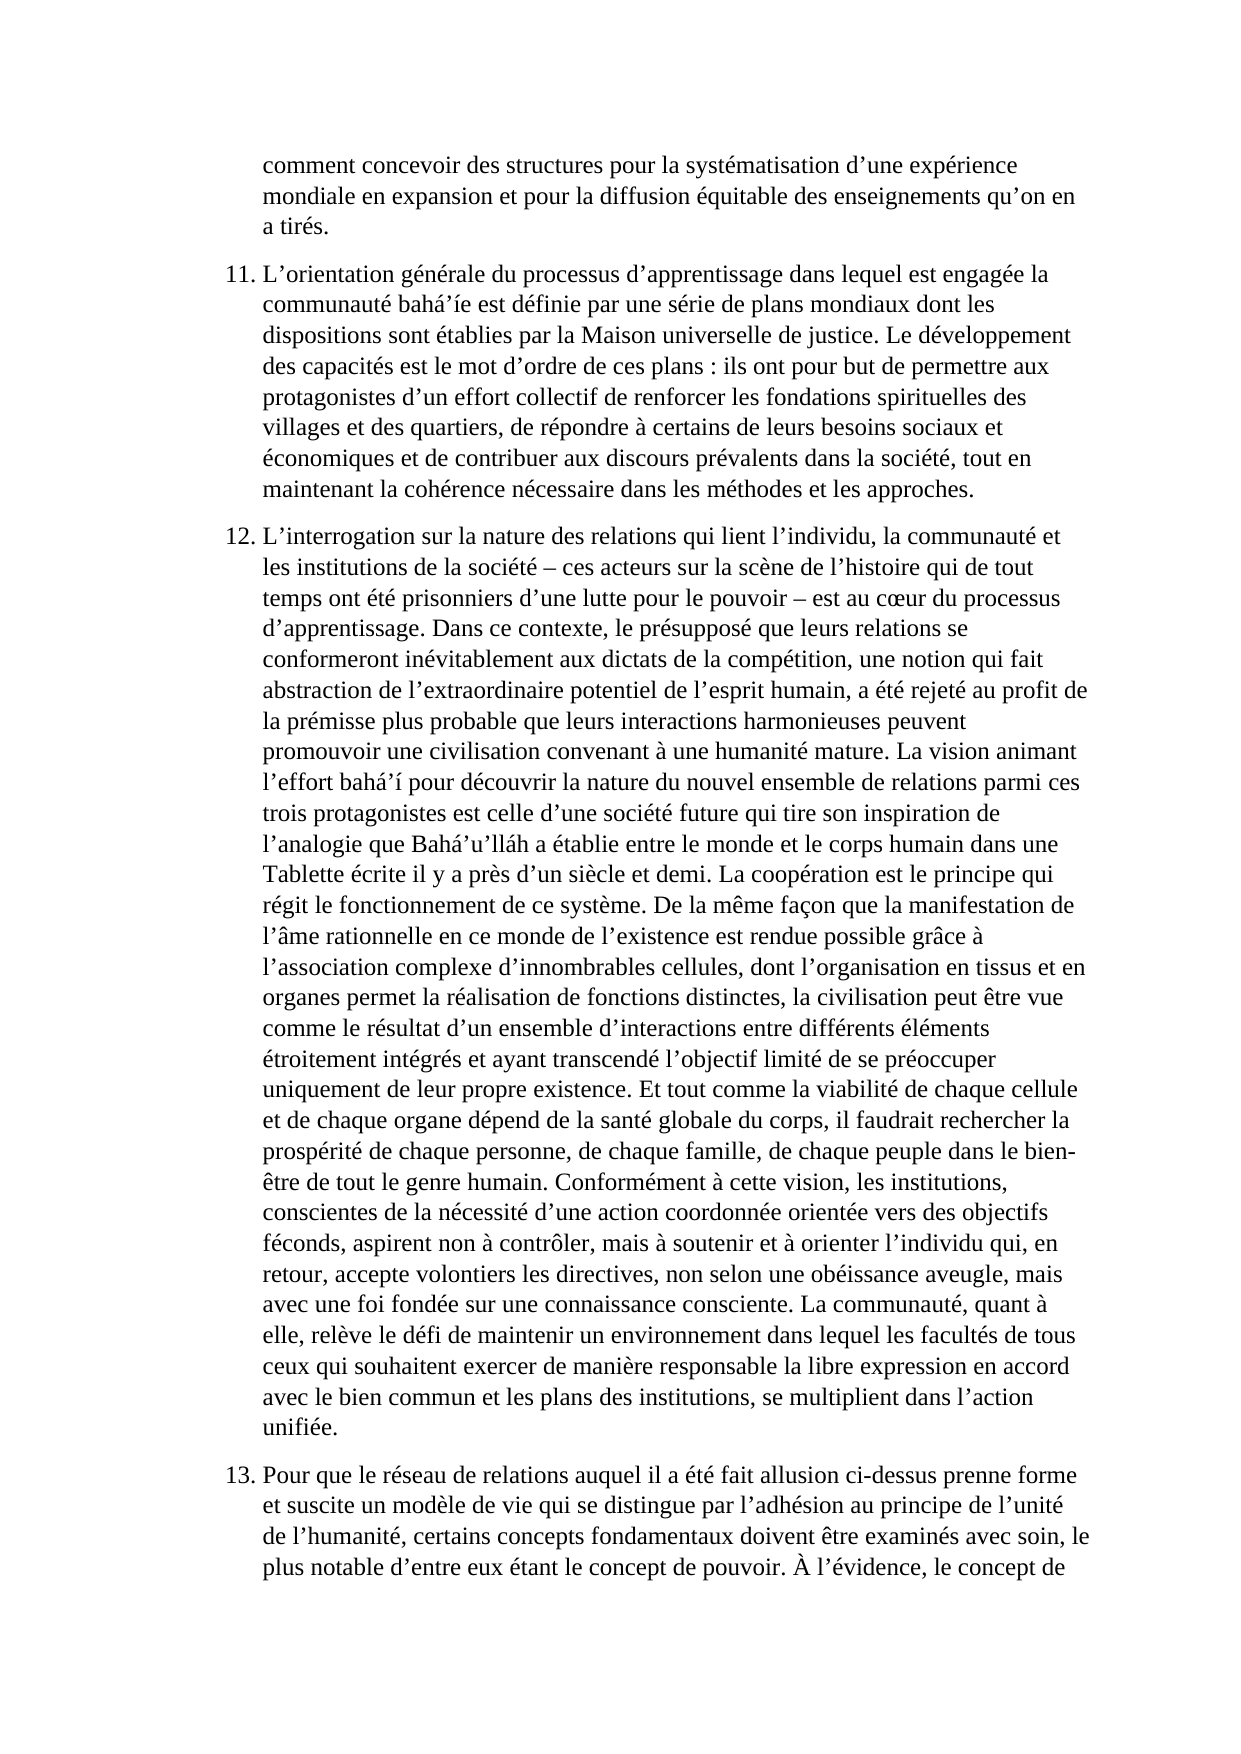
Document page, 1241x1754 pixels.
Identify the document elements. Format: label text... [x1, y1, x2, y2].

list Pour que le réseau de relations auquel il a été fait allusion ci-dessus prenne forme et suscite un modèle de vie qui se distingue par l’adhésion au principe de l’unité de l’humanité, certains concepts fondamentaux doivent être examinés avec soin, le plus notable d’entre eux étant le concept de pouvoir. À l’évidence, le concept de [225, 1460, 1090, 1581]
list comment concevoir des structures pour la systématisation d’une expérience mondiale en expansion et pour la diffusion équitable des enseignements qu’on en a tirés. [225, 150, 1090, 240]
list L’interrogation sur la nature des relations qui lient l’individu, la communauté et les institutions de la société – ces acteurs sur la scène de l’histoire qui de tout temps ont été prisonniers d’une lutte pour le pouvoir – est au cœur du processus d’apprentissage. Dans ce contexte, le présupposé que leurs relations se conformeront inévitablement aux dictats de la compétition, une notion qui fait abstraction de l’extraordinaire potentiel de l’esprit humain, a été rejeté au profit de la prémisse plus probable que leurs interactions harmonieuses peuvent promouvoir une civilisation convenant à une humanité mature. La vision animant l’effort bahá’í pour découvrir la nature du nouvel ensemble de relations parmi ces trois protagonistes est celle d’une société future qui tire son inspiration de l’analogie que Bahá’u’lláh a établie entre le monde et le corps humain dans une Tablette écrite il y a près d’un siècle et demi. La coopération est le principe qui régit le fonctionnement de ce système. De la même façon que la manifestation de l’âme rationnelle en ce monde de l’existence est rendue possible grâce à l’association complexe d’innombrables cellules, dont l’organisation en tissus et en organes permet la réalisation de fonctions distinctes, la civilisation peut être vue comme le résultat d’un ensemble d’interactions entre différents éléments étroitement intégrés et ayant transcendé l’objectif limité de se préoccuper uniquement de leur propre existence. Et tout comme la viabilité de chaque cellule et de chaque organe dépend de la santé globale du corps, il faudrait rechercher la prospérité de chaque personne, de chaque famille, de chaque peuple dans le bien- être de tout le genre humain. Conformément à cette vision, les institutions, conscientes de la nécessité d’une action coordonnée orientée vers des objectifs féconds, aspirent non à contrôler, mais à soutenir et à orienter l’individu qui, en retour, accepte volontiers les directives, non selon une obéissance aveugle, mais avec une foi fondée sur une connaissance consciente. La communauté, quant à elle, relève le défi de maintenir un environnement dans lequel les facultés de tous ceux qui souhaitent exercer de manière responsable la libre expression en accord avec le bien commun et les plans des institutions, se multiplient dans l’action unifiée. [225, 521, 1090, 1441]
list L’orientation générale du processus d’apprentissage dans lequel est engagée la communauté bahá’íe est définie par une série de plans mondiaux dont les dispositions sont établies par la Maison universelle de justice. Le développement des capacités est le mot d’ordre de ces plans : ils ont pour but de permettre aux protagonistes d’un effort collectif de renforcer les fondations spirituelles des villages et des quartiers, de répondre à certains de leurs besoins sociaux et économiques et de contribuer aux discours prévalents dans la société, tout en maintenant la cohérence nécessaire dans les méthodes et les approches. [225, 259, 1090, 503]
